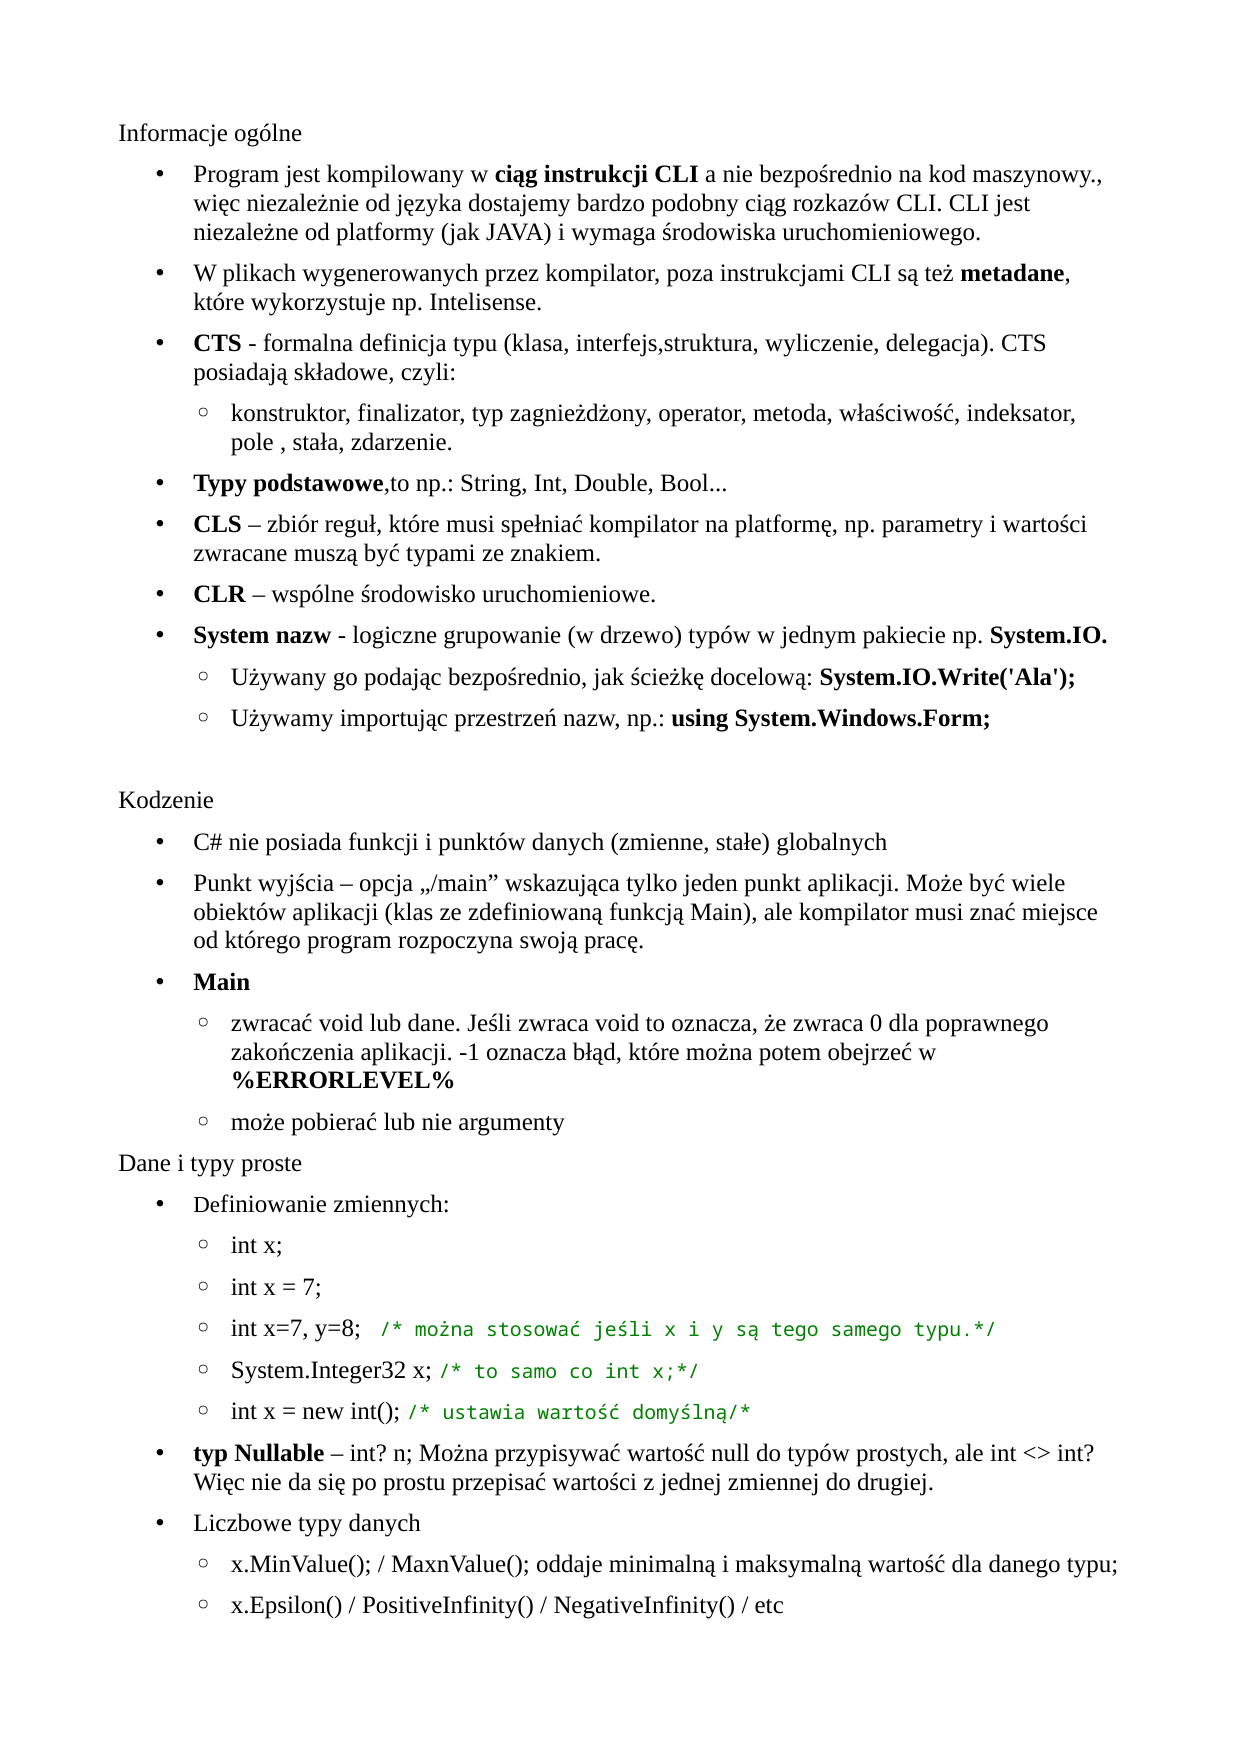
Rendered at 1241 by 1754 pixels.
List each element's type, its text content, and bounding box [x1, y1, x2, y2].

text Dane i typy proste [118, 1148, 1122, 1177]
list Liczbowe typy danych [156, 1508, 1122, 1537]
list int x = 7; [193, 1272, 1122, 1301]
list x.MinValue(); / MaxnValue(); oddaje minimalną i maksymalną wartość dla danego typu; [193, 1549, 1122, 1578]
list Definiowanie zmiennych: [156, 1189, 1122, 1218]
list int x = new int(); /* ustawia wartość domyślną/* [193, 1396, 1122, 1426]
list Main [156, 967, 1122, 996]
list System.Integer32 x; /* to samo co int x;*/ [193, 1355, 1122, 1384]
list może pobierać lub nie argumenty [193, 1107, 1122, 1136]
list Program jest kompilowany w ciąg instrukcji CLI a nie bezpośrednio na kod maszynowy., więc niezależnie od języka dostajemy bardzo podobny ciąg rozkazów CLI. CLI jest niezależne od platformy (jak JAVA) i wymaga środowiska uruchomieniowego. [156, 159, 1122, 246]
list Używamy importując przestrzeń nazw, np.: using System.Windows.Form; [193, 703, 1122, 732]
list konstruktor, finalizator, typ zagnieżdżony, operator, metoda, właściwość, indeksator, pole , stała, zdarzenie. [193, 398, 1122, 456]
list System nazw - logiczne grupowanie (w drzewo) typów w jednym pakiecie np. System.IO. [156, 621, 1122, 649]
list Punkt wyjścia – opcja „/main” wskazująca tylko jeden punkt aplikacji. Może być wiele obiektów aplikacji (klas ze zdefiniowaną funkcją Main), ale kompilator musi znać miejsce od którego program rozpoczyna swoją pracę. [156, 868, 1122, 954]
list Używany go podając bezpośrednio, jak ścieżkę docelową: System.IO.Write('Ala'); [193, 662, 1122, 691]
text Informacje ogólne [118, 118, 1122, 147]
list Typy podstawowe,to np.: String, Int, Double, Bool... [156, 468, 1122, 497]
list W plikach wygenerowanych przez kompilator, poza instrukcjami CLI są też metadane, które wykorzystuje np. Intelisense. [156, 258, 1122, 316]
list x.Epsilon() / PositiveInfinity() / NegativeInfinity() / etc [193, 1591, 1122, 1619]
list int x; [193, 1231, 1122, 1259]
list typ Nullable – int? n; Można przypisywać wartość null do typów prostych, ale int <> int? Więc nie da się po prostu przepisać wartości z jednej zmiennej do drugiej. [156, 1438, 1122, 1496]
list C# nie posiada funkcji i punktów danych (zmienne, stałe) globalnych [156, 827, 1122, 856]
list int x=7, y=8; /* można stosować jeśli x i y są tego samego typu.*/ [193, 1313, 1122, 1342]
list zwracać void lub dane. Jeśli zwraca void to oznacza, że zwraca 0 dla poprawnego zakończenia aplikacji. -1 oznacza błąd, które można potem obejrzeć w %ERRORLEVEL% [193, 1008, 1122, 1094]
list CTS - formalna definicja typu (klasa, interfejs,struktura, wyliczenie, delegacja). CTS posiadają składowe, czyli: [156, 328, 1122, 386]
list CLR – wspólne środowisko uruchomieniowe. [156, 579, 1122, 608]
list CLS – zbiór reguł, które musi spełniać kompilator na platformę, np. parametry i wartości zwracane muszą być typami ze znakiem. [156, 509, 1122, 567]
text Kodzenie [118, 786, 1122, 814]
